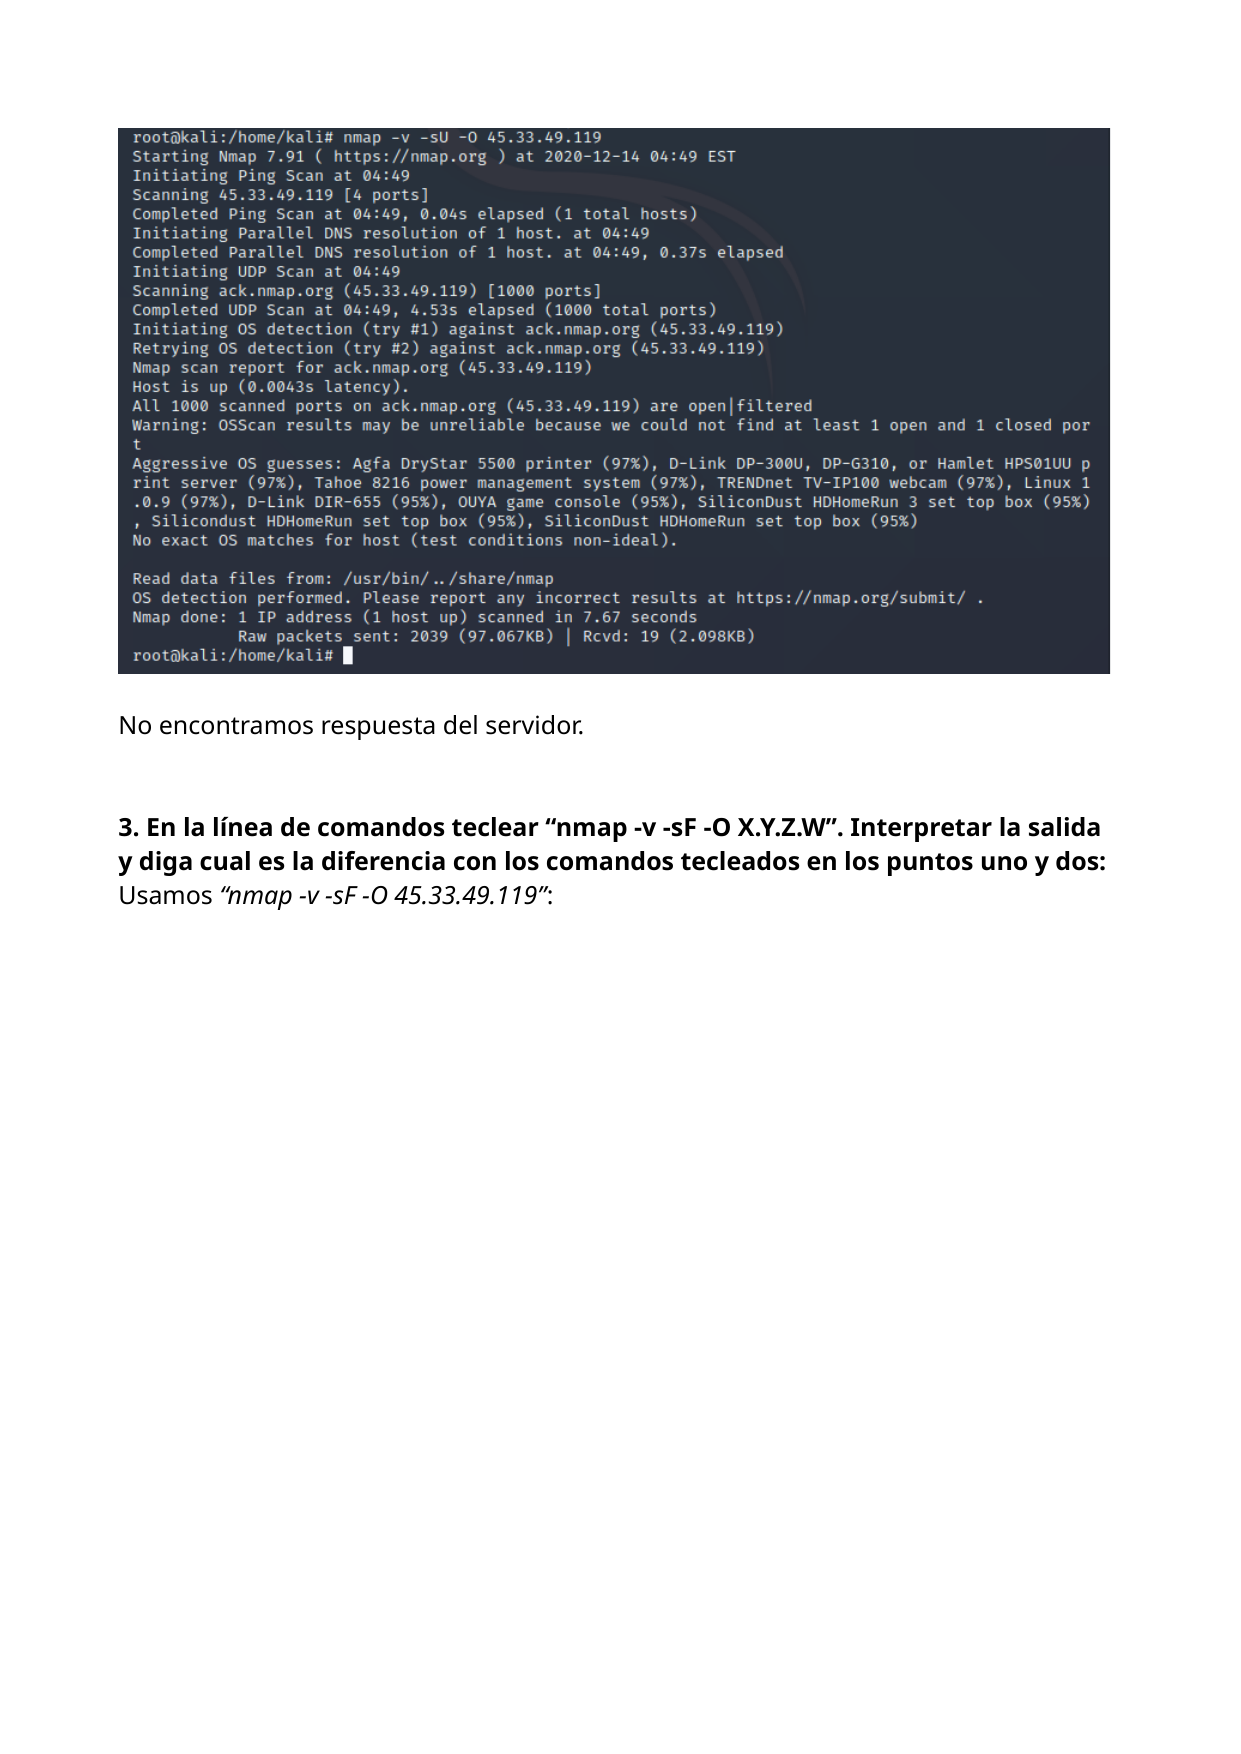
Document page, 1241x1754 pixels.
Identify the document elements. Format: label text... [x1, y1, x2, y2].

text Usamos “nmap -v -sF -O 45.33.49.119”: [118, 878, 1122, 912]
text 3. En la línea de comandos teclear “nmap -v -sF -O X.Y.Z.W”. Interpretar la salida y diga cual es la diferencia con los comandos tecleados en los puntos uno y dos: [118, 810, 1122, 878]
text No encontramos respuesta del servidor. [118, 708, 1122, 742]
picture [118, 128, 1111, 674]
